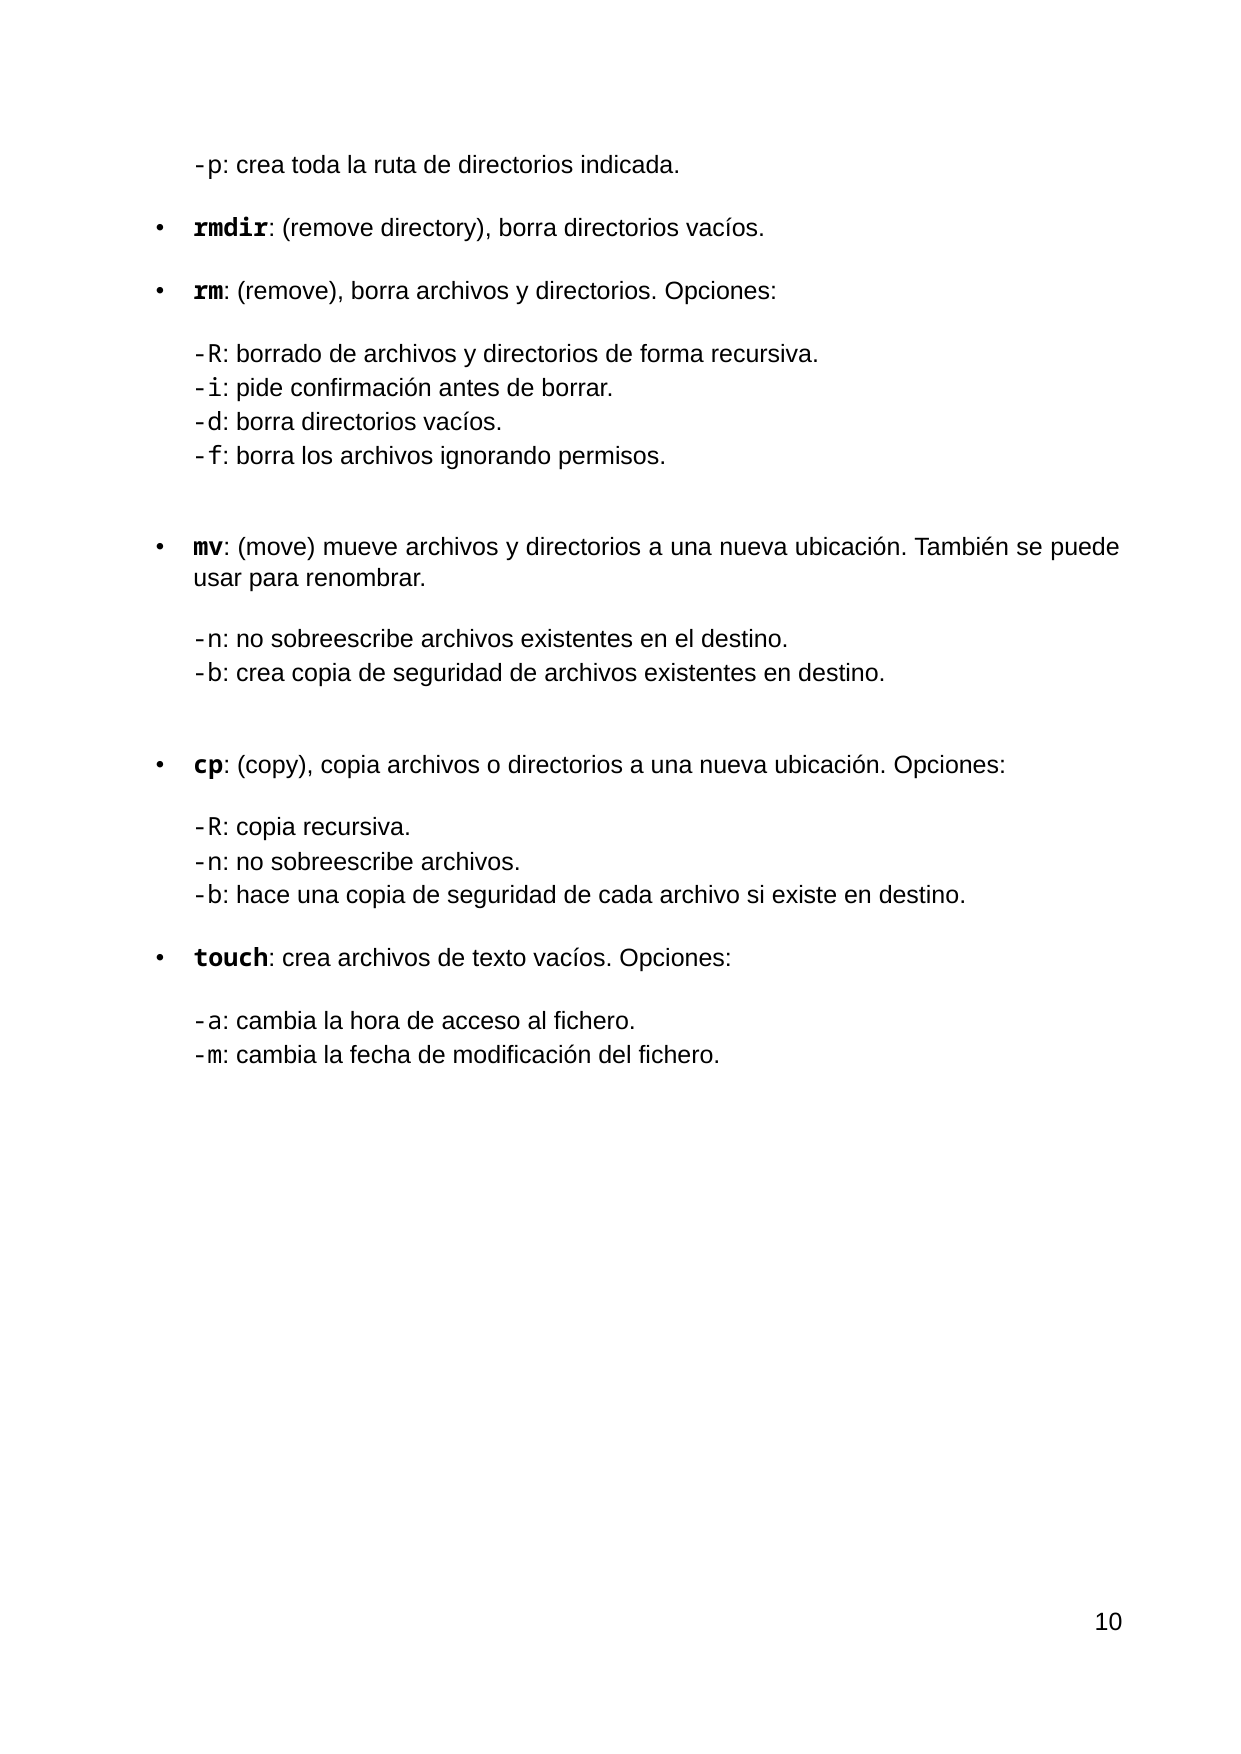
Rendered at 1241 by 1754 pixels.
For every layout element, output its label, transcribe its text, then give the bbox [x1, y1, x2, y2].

text -i: pide confirmación antes de borrar. [118, 369, 1122, 403]
text -d: borra directorios vacíos. [118, 403, 1122, 437]
text -b: hace una copia de seguridad de cada archivo si existe en destino. [118, 877, 1122, 911]
list cp: (copy), copia archivos o directorios a una nueva ubicación. Opciones: [156, 746, 1122, 780]
text -a: cambia la hora de acceso al fichero. [118, 1003, 1122, 1037]
list rm: (remove), borra archivos y directorios. Opciones: [156, 272, 1122, 307]
text -f: borra los archivos ignorando permisos. [118, 437, 1122, 472]
text -R: borrado de archivos y directorios de forma recursiva. [118, 335, 1122, 369]
list rmdir: (remove directory), borra directorios vacíos. [156, 210, 1122, 244]
text -b: crea copia de seguridad de archivos existentes en destino. [118, 655, 1122, 689]
text -n: no sobreescribe archivos. [118, 843, 1122, 877]
list mv: (move) mueve archivos y directorios a una nueva ubicación. También se puede usar para renombrar. [156, 529, 1122, 592]
text -p: crea toda la ruta de directorios indicada. [118, 147, 1122, 181]
list touch: crea archivos de texto vacíos. Opciones: [156, 940, 1122, 974]
text -n: no sobreescribe archivos existentes en el destino. [118, 621, 1122, 655]
text -m: cambia la fecha de modificación del fichero. [118, 1037, 1122, 1071]
text -R: copia recursiva. [118, 809, 1122, 843]
